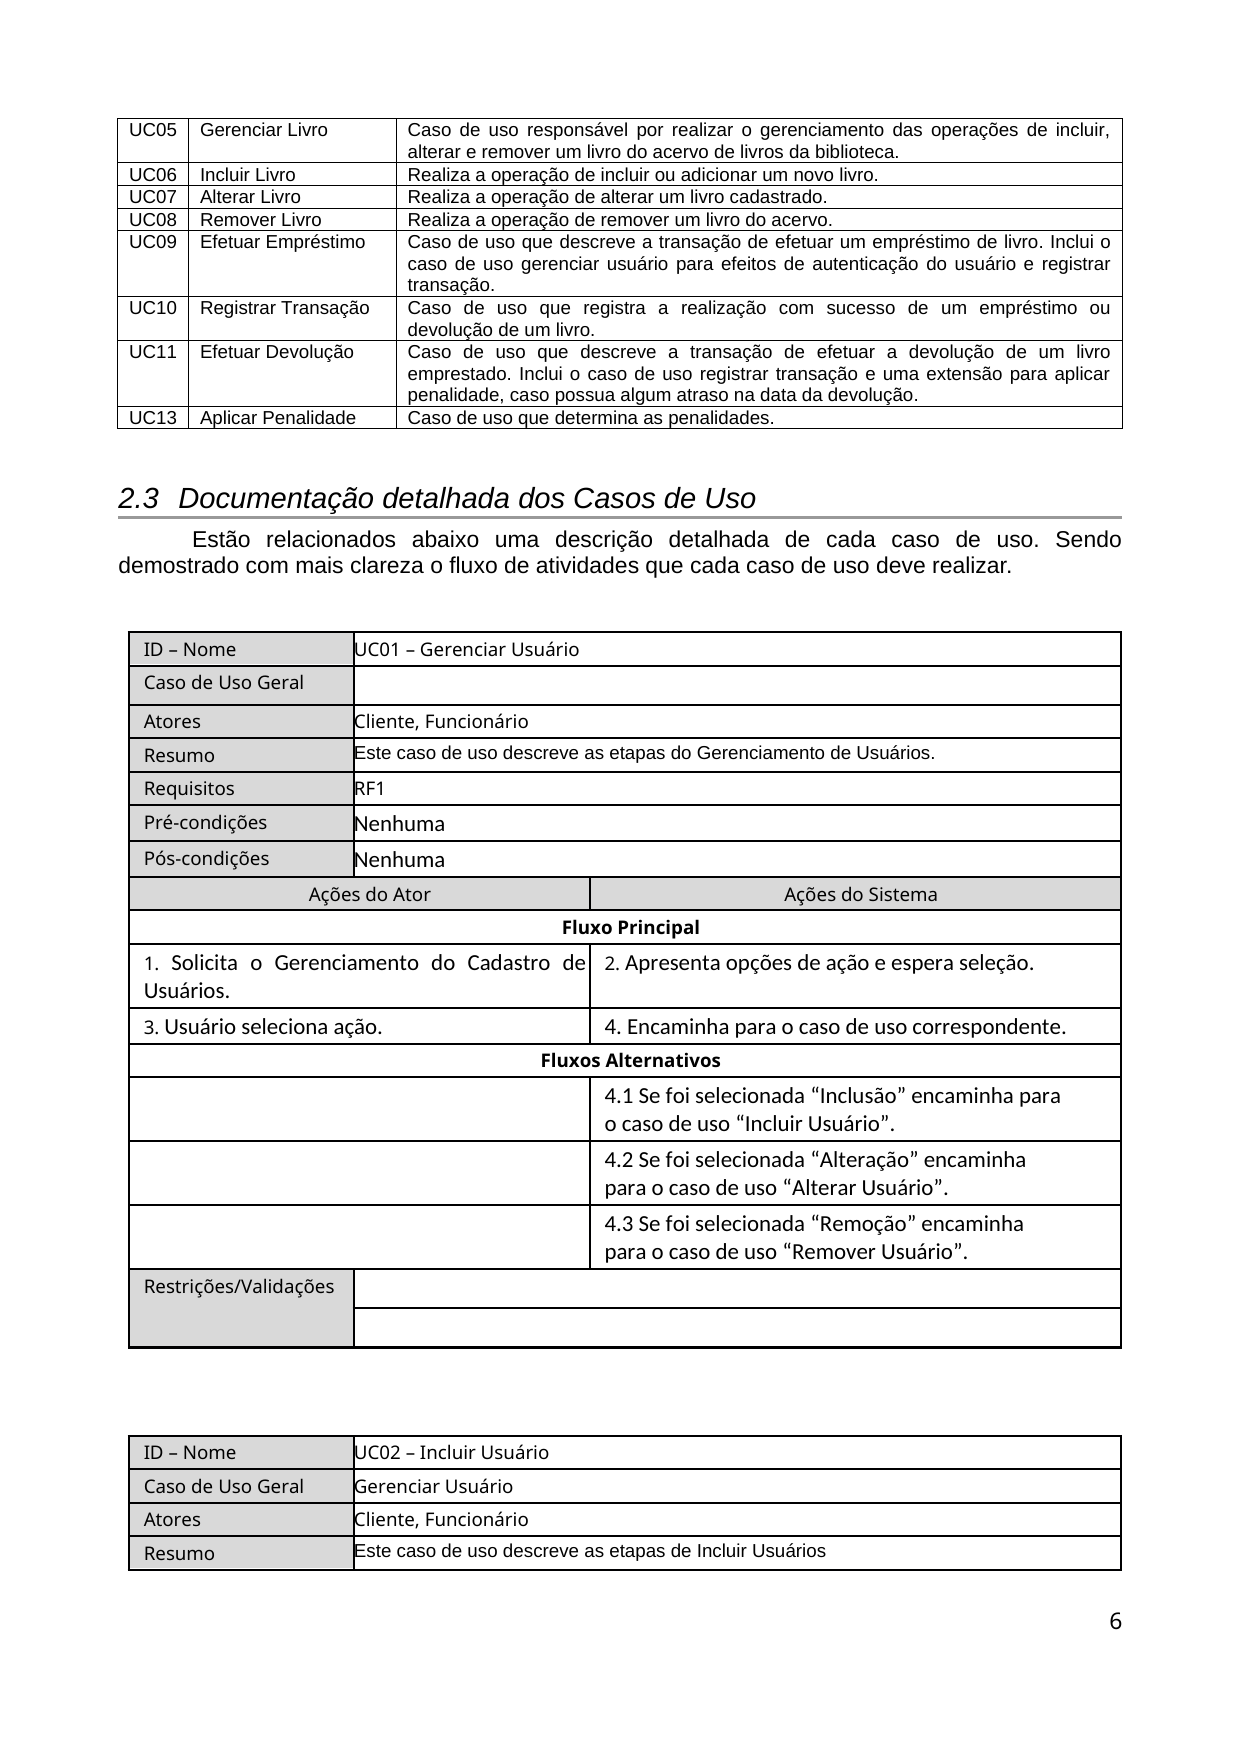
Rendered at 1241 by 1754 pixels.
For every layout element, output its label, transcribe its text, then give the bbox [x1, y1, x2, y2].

table_cell Resumo [130, 739, 353, 771]
table_cell Requisitos [130, 773, 353, 804]
table_cell Aplicar Penalidade [189, 407, 396, 428]
table_cell 4.1 Se foi selecionada “Inclusão” encaminha para o caso de uso “Incluir Usuário”. [591, 1078, 1120, 1140]
table_cell UC06 [118, 163, 188, 185]
table_cell RF1 [355, 773, 1120, 804]
table_cell 4. Encaminha para o caso de uso correspondente. [591, 1009, 1120, 1043]
table_cell 1. Solicita o Gerenciamento do Cadastro de Usuários. [130, 945, 589, 1007]
table_cell Nenhuma [355, 806, 1120, 840]
table_cell Pós-condições [130, 842, 353, 876]
table_cell Atores [130, 1504, 353, 1535]
table_cell Ações do Ator [130, 878, 589, 909]
table_cell Efetuar Empréstimo [189, 231, 396, 296]
table_header ID – Nome [130, 1437, 353, 1468]
table_cell 4.3 Se foi selecionada “Remoção” encaminha para o caso de uso “Remover Usuário”. [591, 1206, 1120, 1268]
table_cell Este caso de uso descreve as etapas do Gerenciamento de Usuários. [355, 739, 1120, 771]
table_cell UC13 [118, 407, 188, 428]
table_cell UC08 [118, 209, 188, 230]
subtitle Documentação detalhada dos Casos de Uso [118, 481, 1122, 516]
table_header UC01 – Gerenciar Usuário [355, 633, 1120, 664]
table_cell Cliente, Funcionário [355, 1504, 1120, 1535]
table_cell Caso de uso que determina as penalidades. [397, 407, 1122, 428]
table_cell Incluir Livro [189, 163, 396, 185]
table_cell Caso de Uso Geral [130, 1470, 353, 1502]
table_cell UC05 [118, 119, 188, 162]
table_cell UC11 [118, 341, 188, 406]
table_cell Realiza a operação de incluir ou adicionar um novo livro. [397, 163, 1122, 185]
table_cell 4.2 Se foi selecionada “Alteração” encaminha para o caso de uso “Alterar Usuário”. [591, 1142, 1120, 1204]
table_cell [355, 667, 1120, 704]
table_cell Cliente, Funcionário [355, 706, 1120, 737]
table_cell Fluxos Alternativos [130, 1045, 1120, 1076]
table_header ID – Nome [130, 633, 353, 664]
table_cell Pré-condições [130, 806, 353, 840]
table_header UC02 – Incluir Usuário [355, 1437, 1120, 1468]
text Estão relacionados abaixo uma descrição detalhada de cada caso de uso. Sendo demostrado com mais clareza o fluxo de atividades que cada caso de uso deve realizar. [118, 526, 1122, 578]
table_cell Fluxo Principal [130, 911, 1120, 943]
table_cell UC09 [118, 231, 188, 296]
table_cell Caso de uso que registra a realização com sucesso de um empréstimo ou devolução de um livro. [397, 297, 1122, 340]
table_cell [355, 1270, 1120, 1307]
table_cell Nenhuma [355, 842, 1120, 876]
table_cell Alterar Livro [189, 186, 396, 207]
table_cell 3. Usuário seleciona ação. [130, 1009, 589, 1043]
table_cell [130, 1078, 589, 1140]
table_cell Gerenciar Usuário [355, 1470, 1120, 1502]
table_cell Registrar Transação [189, 297, 396, 340]
table_cell Resumo [130, 1537, 353, 1568]
table_cell Restrições/Validações [130, 1270, 353, 1346]
table_cell [130, 1142, 589, 1204]
table_cell [130, 1206, 589, 1268]
table_cell 2. Apresenta opções de ação e espera seleção. [591, 945, 1120, 1007]
table_cell Efetuar Devolução [189, 341, 396, 406]
table_cell Gerenciar Livro [189, 119, 396, 162]
table_cell UC10 [118, 297, 188, 340]
table_cell Atores [130, 706, 353, 737]
table_cell [355, 1309, 1120, 1346]
table_cell Caso de uso que descreve a transação de efetuar um empréstimo de livro. Inclui o caso de uso gerenciar usuário para efeitos de autenticação do usuário e registrar transação. [397, 231, 1122, 296]
table_cell Ações do Sistema [591, 878, 1120, 909]
table_cell Caso de uso que descreve a transação de efetuar a devolução de um livro emprestado. Inclui o caso de uso registrar transação e uma extensão para aplicar penalidade, caso possua algum atraso na data da devolução. [397, 341, 1122, 406]
table_cell Realiza a operação de alterar um livro cadastrado. [397, 186, 1122, 207]
table_cell Caso de uso responsável por realizar o gerenciamento das operações de incluir, alterar e remover um livro do acervo de livros da biblioteca. [397, 119, 1122, 162]
table_cell UC07 [118, 186, 188, 207]
table_cell Realiza a operação de remover um livro do acervo. [397, 209, 1122, 230]
table_cell Remover Livro [189, 209, 396, 230]
table_cell Este caso de uso descreve as etapas de Incluir Usuários [355, 1537, 1120, 1568]
table_cell Caso de Uso Geral [130, 667, 353, 704]
